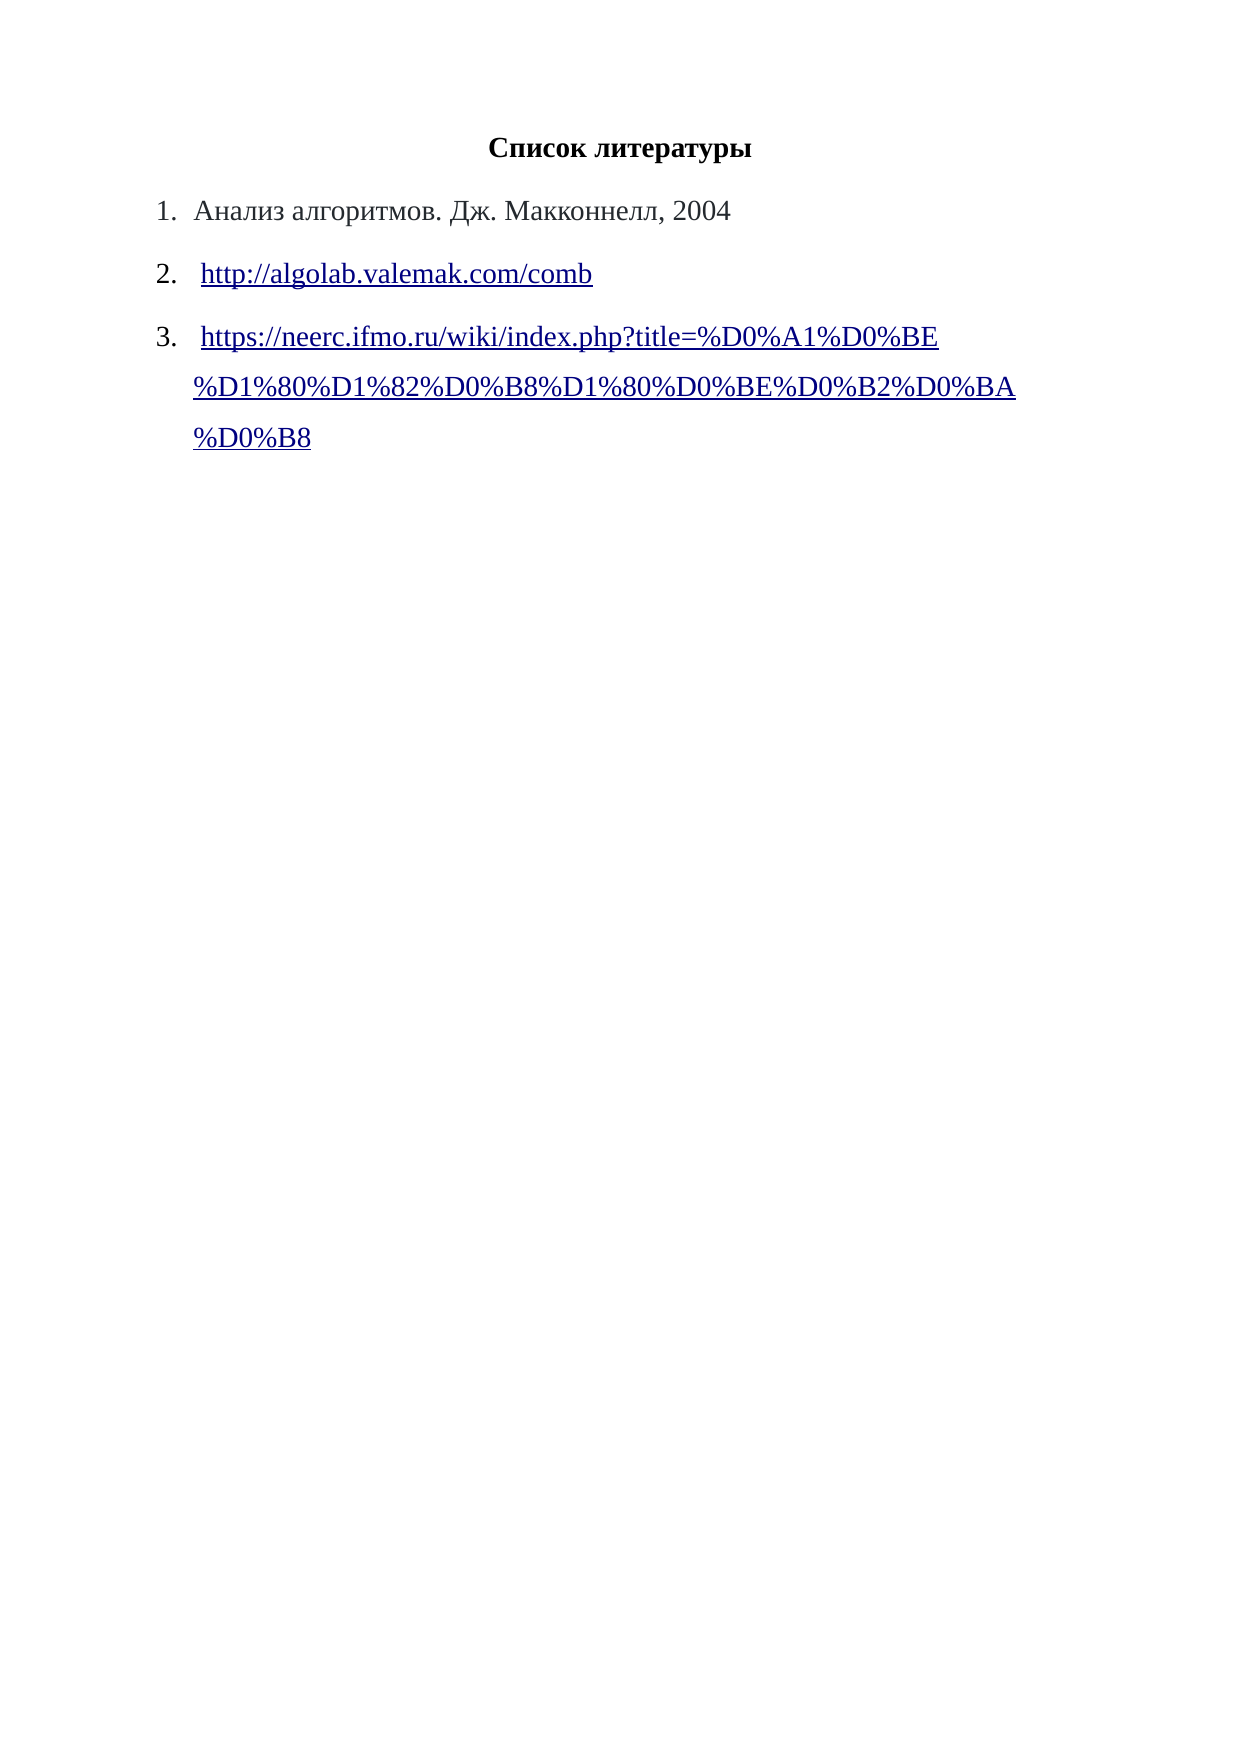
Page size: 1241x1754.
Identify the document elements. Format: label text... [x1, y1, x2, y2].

list http://algolab.valemak.com/comb [156, 256, 1122, 290]
text Список литературы [118, 131, 1122, 164]
list https://neerc.ifmo.ru/wiki/index.php?title=%D0%A1%D0%BE%D1%80%D1%82%D0%B8%D1%80%D0%BE%D0%B2%D0%BA%D0%B8 [156, 319, 1122, 453]
list Анализ алгоритмов. Дж. Макконнелл, 2004 [156, 193, 1122, 227]
